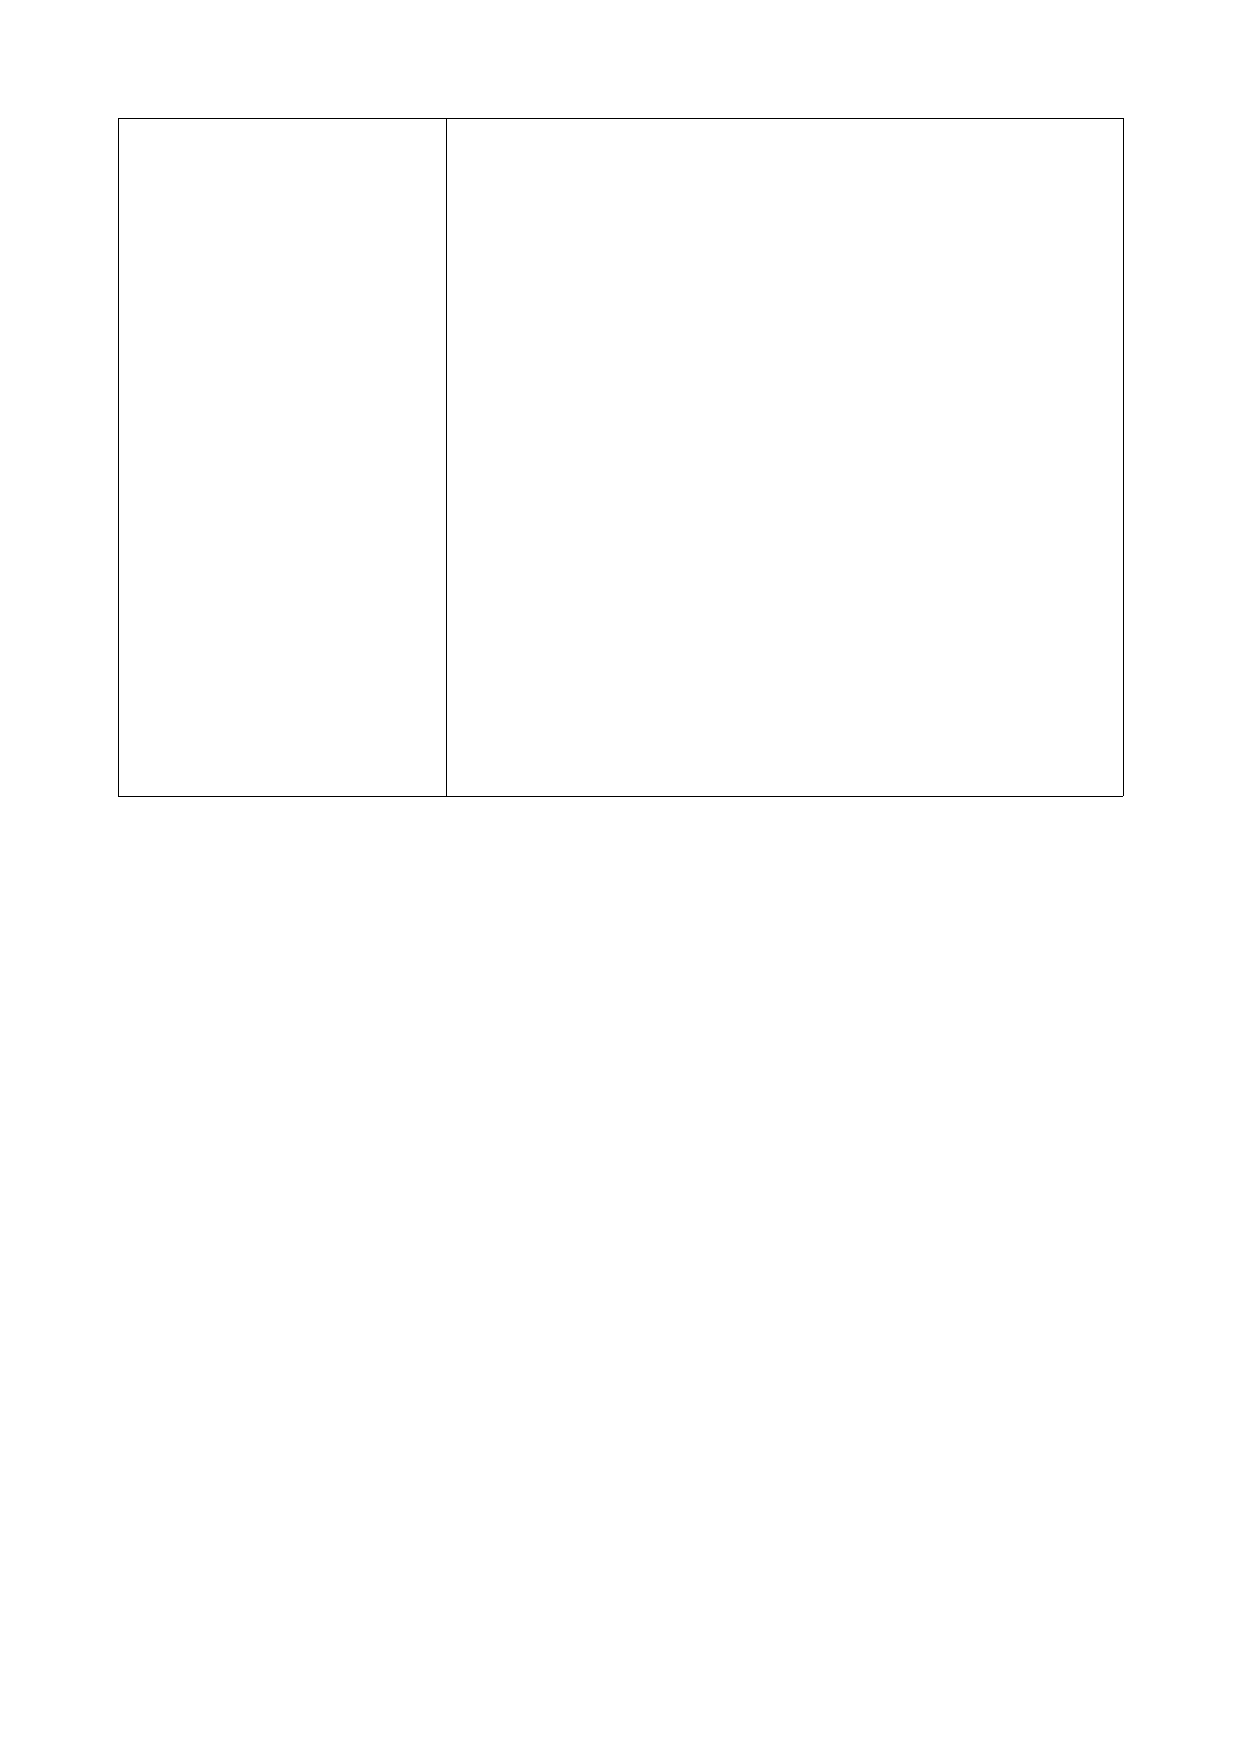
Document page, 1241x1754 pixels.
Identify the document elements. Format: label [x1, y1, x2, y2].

table_cell [119, 119, 446, 796]
table_cell [447, 119, 1123, 796]
